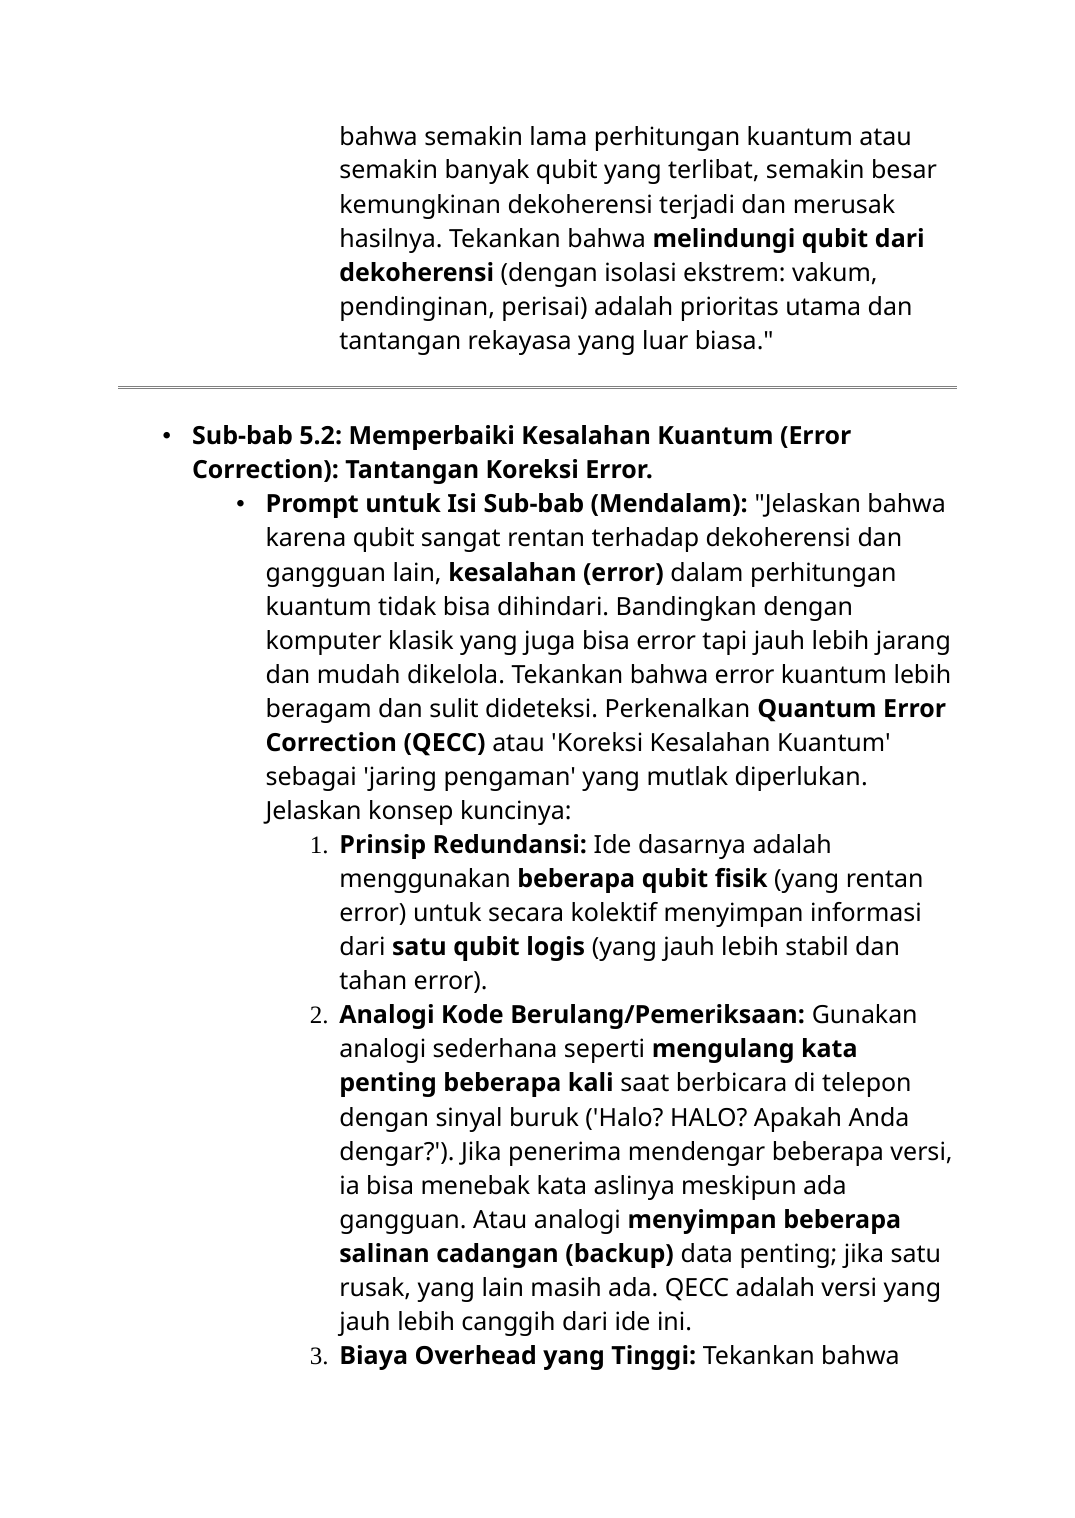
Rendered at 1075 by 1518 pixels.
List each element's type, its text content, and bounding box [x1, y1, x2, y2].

list Prinsip Redundansi: Ide dasarnya adalah menggunakan beberapa qubit fisik (yang rentan error) untuk secara kolektif menyimpan informasi dari satu qubit logis (yang jauh lebih stabil dan tahan error). [309, 827, 957, 997]
list Prompt untuk Isi Sub-bab (Mendalam): "Jelaskan bahwa karena qubit sangat rentan terhadap dekoherensi dan gangguan lain, kesalahan (error) dalam perhitungan kuantum tidak bisa dihindari. Bandingkan dengan komputer klasik yang juga bisa error tapi jauh lebih jarang dan mudah dikelola. Tekankan bahwa error kuantum lebih beragam dan sulit dideteksi. Perkenalkan Quantum Error Correction (QECC) atau 'Koreksi Kesalahan Kuantum' sebagai 'jaring pengaman' yang mutlak diperlukan. Jelaskan konsep kuncinya: [236, 486, 957, 827]
list Sub-bab 5.2: Memperbaiki Kesalahan Kuantum (Error Correction): Tantangan Koreksi Error. [162, 418, 957, 486]
list Biaya Overhead yang Tinggi: Tekankan bahwa [309, 1338, 957, 1372]
list Analogi Kode Berulang/Pemeriksaan: Gunakan analogi sederhana seperti mengulang kata penting beberapa kali saat berbicara di telepon dengan sinyal buruk ('Halo? HALO? Apakah Anda dengar?'). Jika penerima mendengar beberapa versi, ia bisa menebak kata aslinya meskipun ada gangguan. Atau analogi menyimpan beberapa salinan cadangan (backup) data penting; jika satu rusak, yang lain masih ada. QECC adalah versi yang jauh lebih canggih dari ide ini. [309, 997, 957, 1338]
list bahwa semakin lama perhitungan kuantum atau semakin banyak qubit yang terlibat, semakin besar kemungkinan dekoherensi terjadi dan merusak hasilnya. Tekankan bahwa melindungi qubit dari dekoherensi (dengan isolasi ekstrem: vakum, pendinginan, perisai) adalah prioritas utama dan tantangan rekayasa yang luar biasa." [309, 118, 957, 357]
